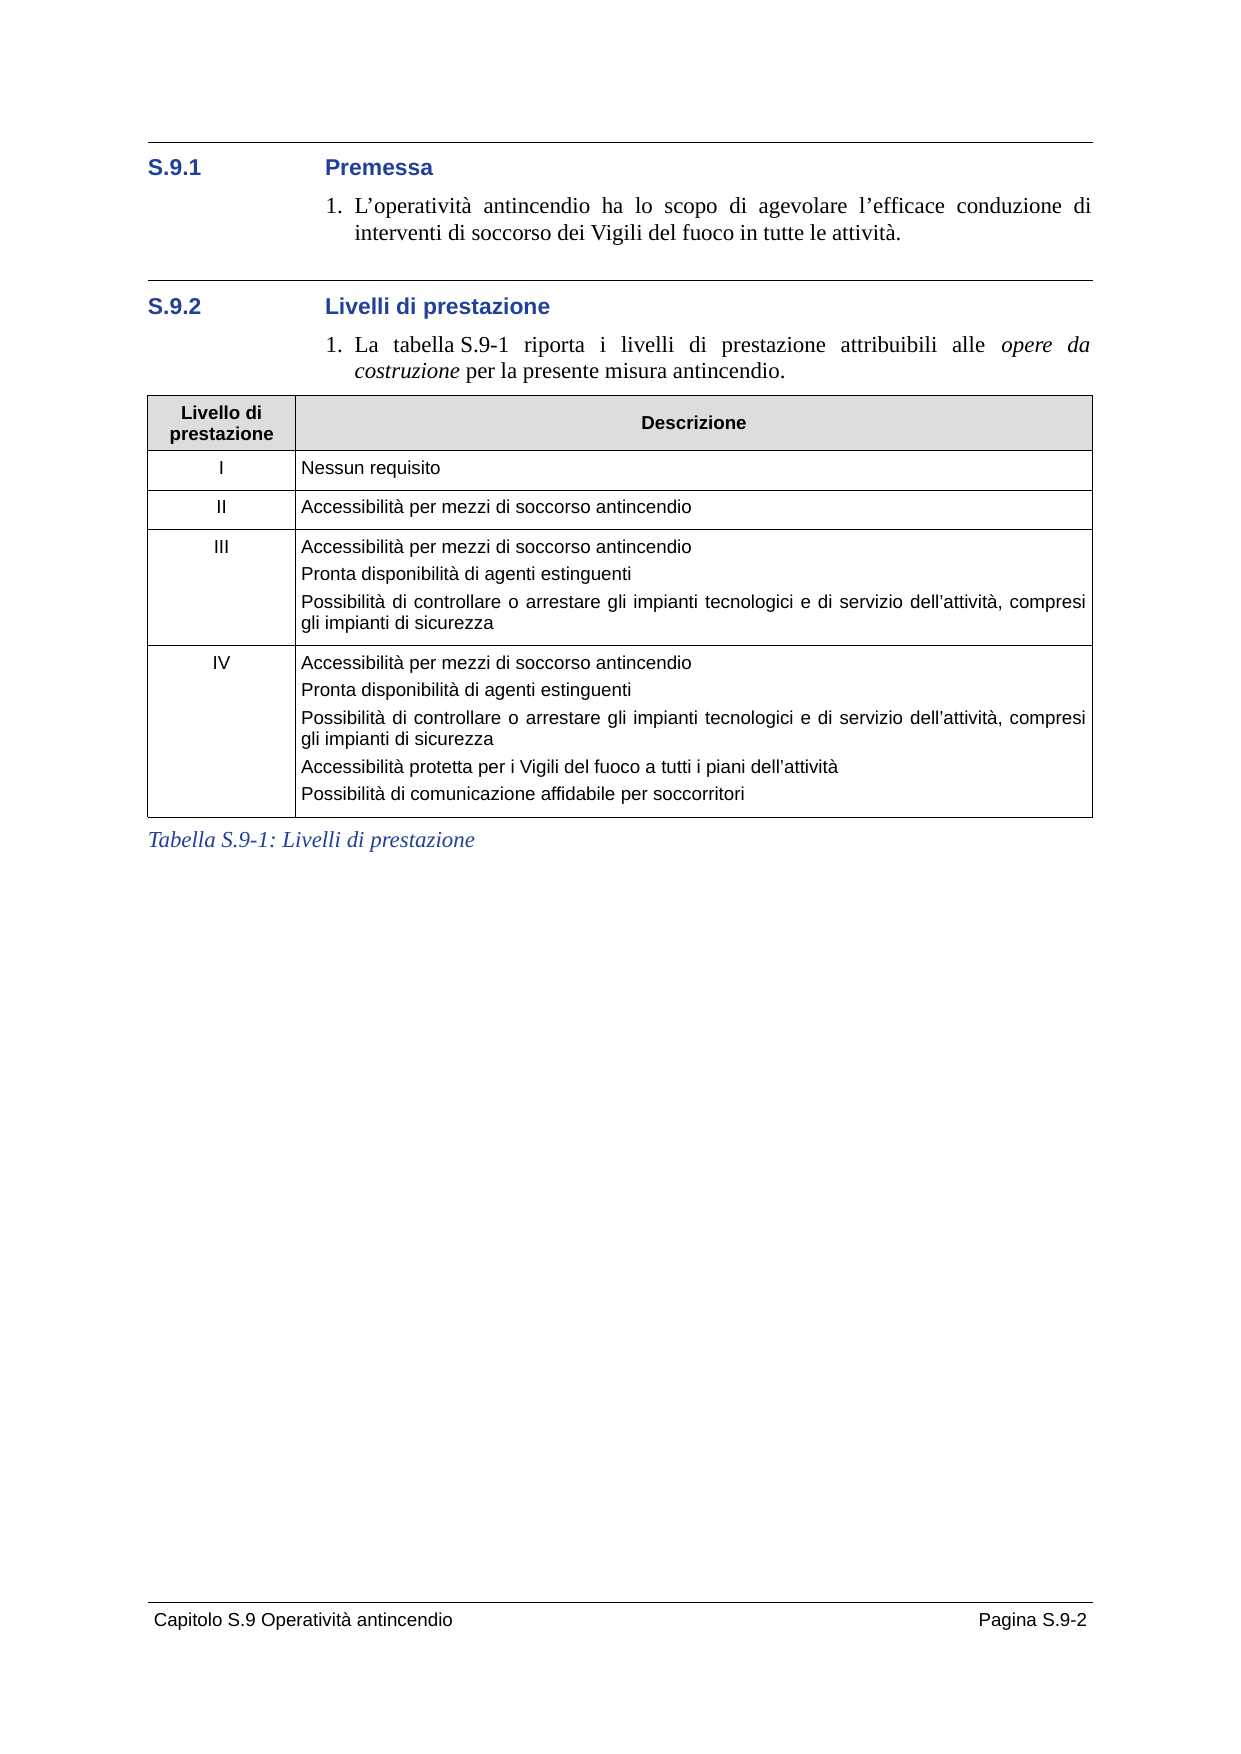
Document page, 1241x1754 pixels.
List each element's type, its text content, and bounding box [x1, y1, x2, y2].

table_cell I [148, 451, 295, 490]
subtitle Livelli di prestazione [148, 281, 1093, 319]
subtitle Premessa [148, 143, 1093, 180]
table_header Descrizione [296, 396, 1092, 450]
table_cell Nessun requisito [296, 451, 1092, 490]
table_cell Accessibilità per mezzi di soccorso antincendio Pronta disponibilità di agenti estinguenti Possibilità di controllare o arrestare gli impianti tecnologici e di servizio dell’attività, compresi gli impianti di sicurezza [296, 530, 1092, 645]
list La tabella S.9-1 riporta i livelli di prestazione attribuibili alle opere da costruzione per la presente misura antincendio. [342, 331, 1093, 383]
table_cell Accessibilità per mezzi di soccorso antincendio [296, 491, 1092, 529]
table_cell Accessibilità per mezzi di soccorso antincendio Pronta disponibilità di agenti estinguenti Possibilità di controllare o arrestare gli impianti tecnologici e di servizio dell’attività, compresi gli impianti di sicurezza Accessibilità protetta per i Vigili del fuoco a tutti i piani dell’attività Possibilità di comunicazione affidabile per soccorritori [296, 646, 1092, 816]
table_cell IV [148, 646, 295, 816]
list L’operatività antincendio ha lo scopo di agevolare l’efficace conduzione di interventi di soccorso dei Vigili del fuoco in tutte le attività. [342, 192, 1093, 245]
table_cell II [148, 491, 295, 529]
text Tabella S.9-1: Livelli di prestazione [148, 826, 1093, 852]
table_cell III [148, 530, 295, 645]
table_header Livello di prestazione [148, 396, 295, 450]
